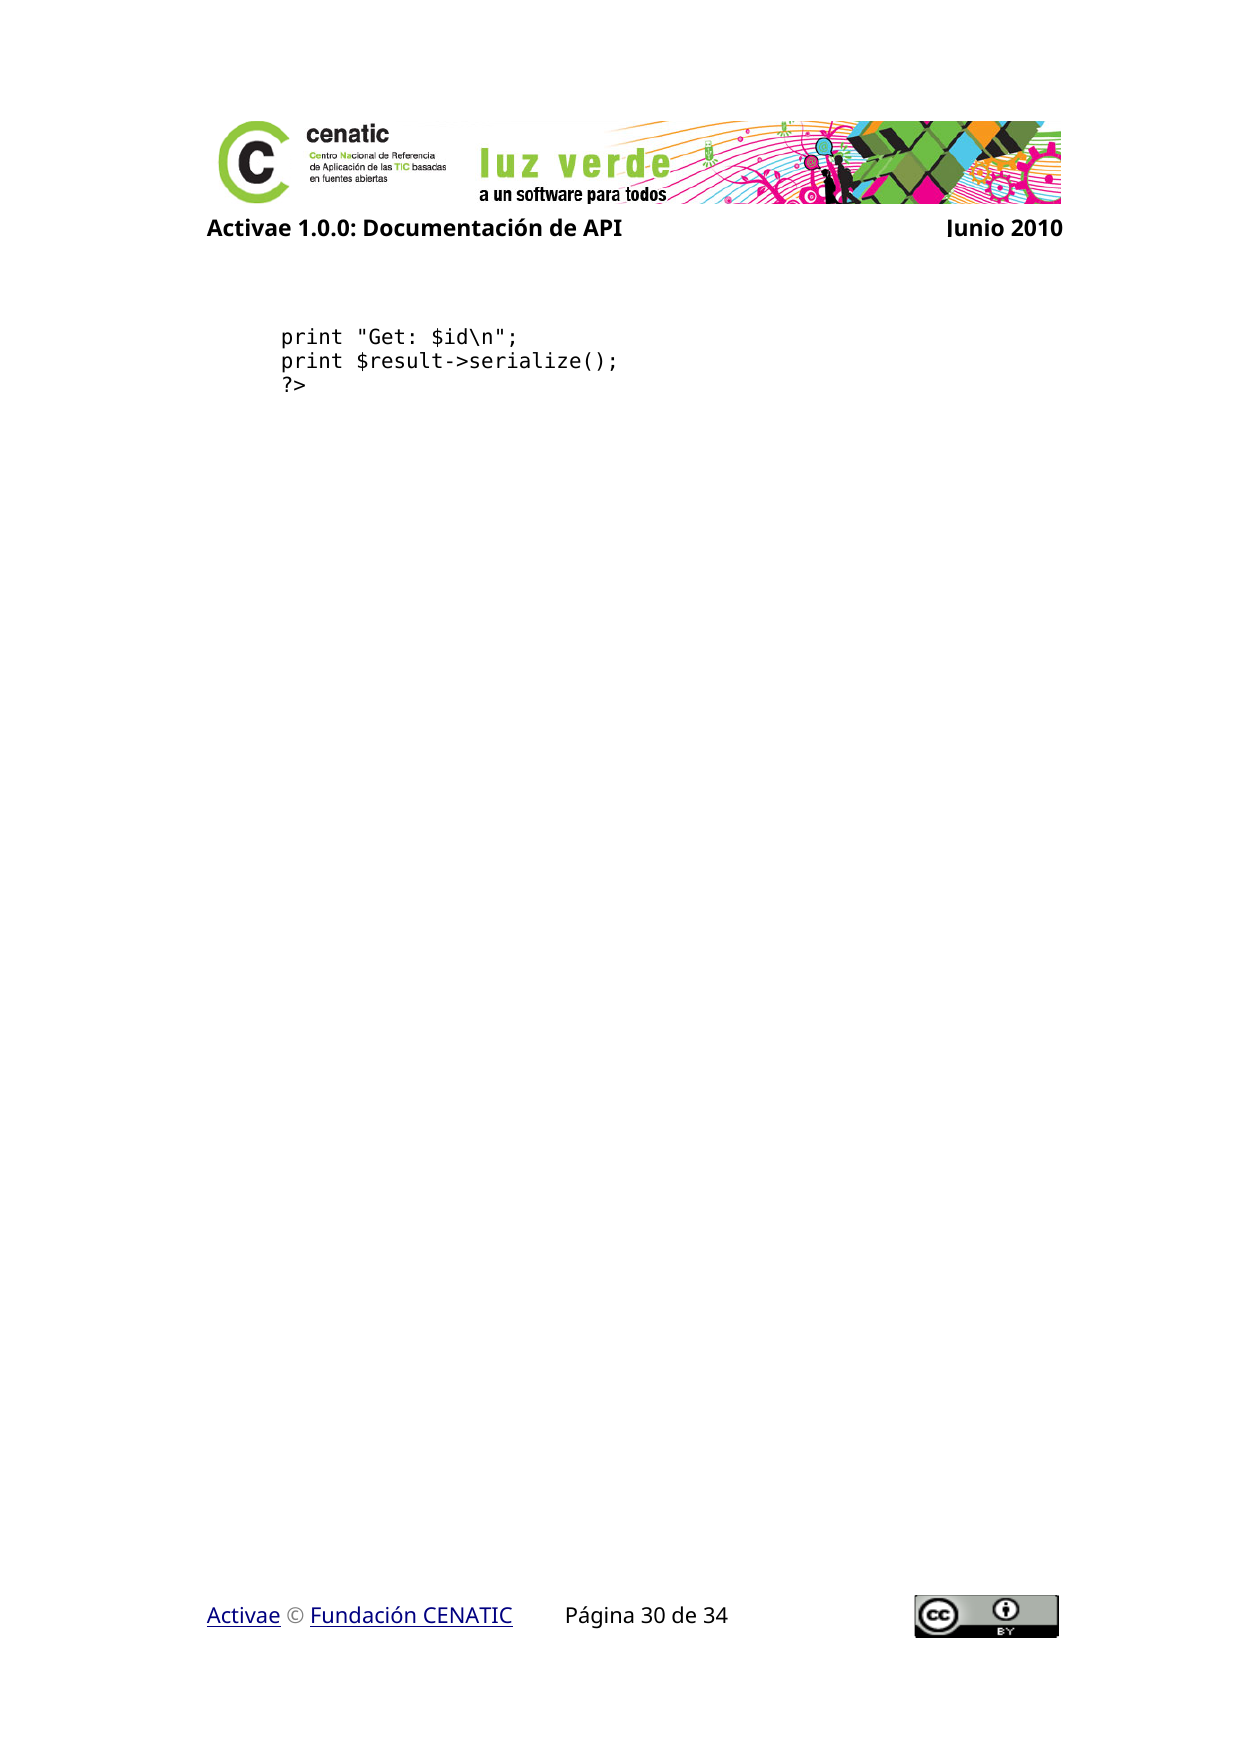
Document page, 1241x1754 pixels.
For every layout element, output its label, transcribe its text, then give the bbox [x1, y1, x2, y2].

text ?> [281, 373, 1063, 398]
text print $result->serialize(); [281, 349, 1063, 373]
picture [914, 1595, 1059, 1638]
picture [211, 121, 1061, 204]
text print "Get: $id\n"; [281, 325, 1063, 349]
